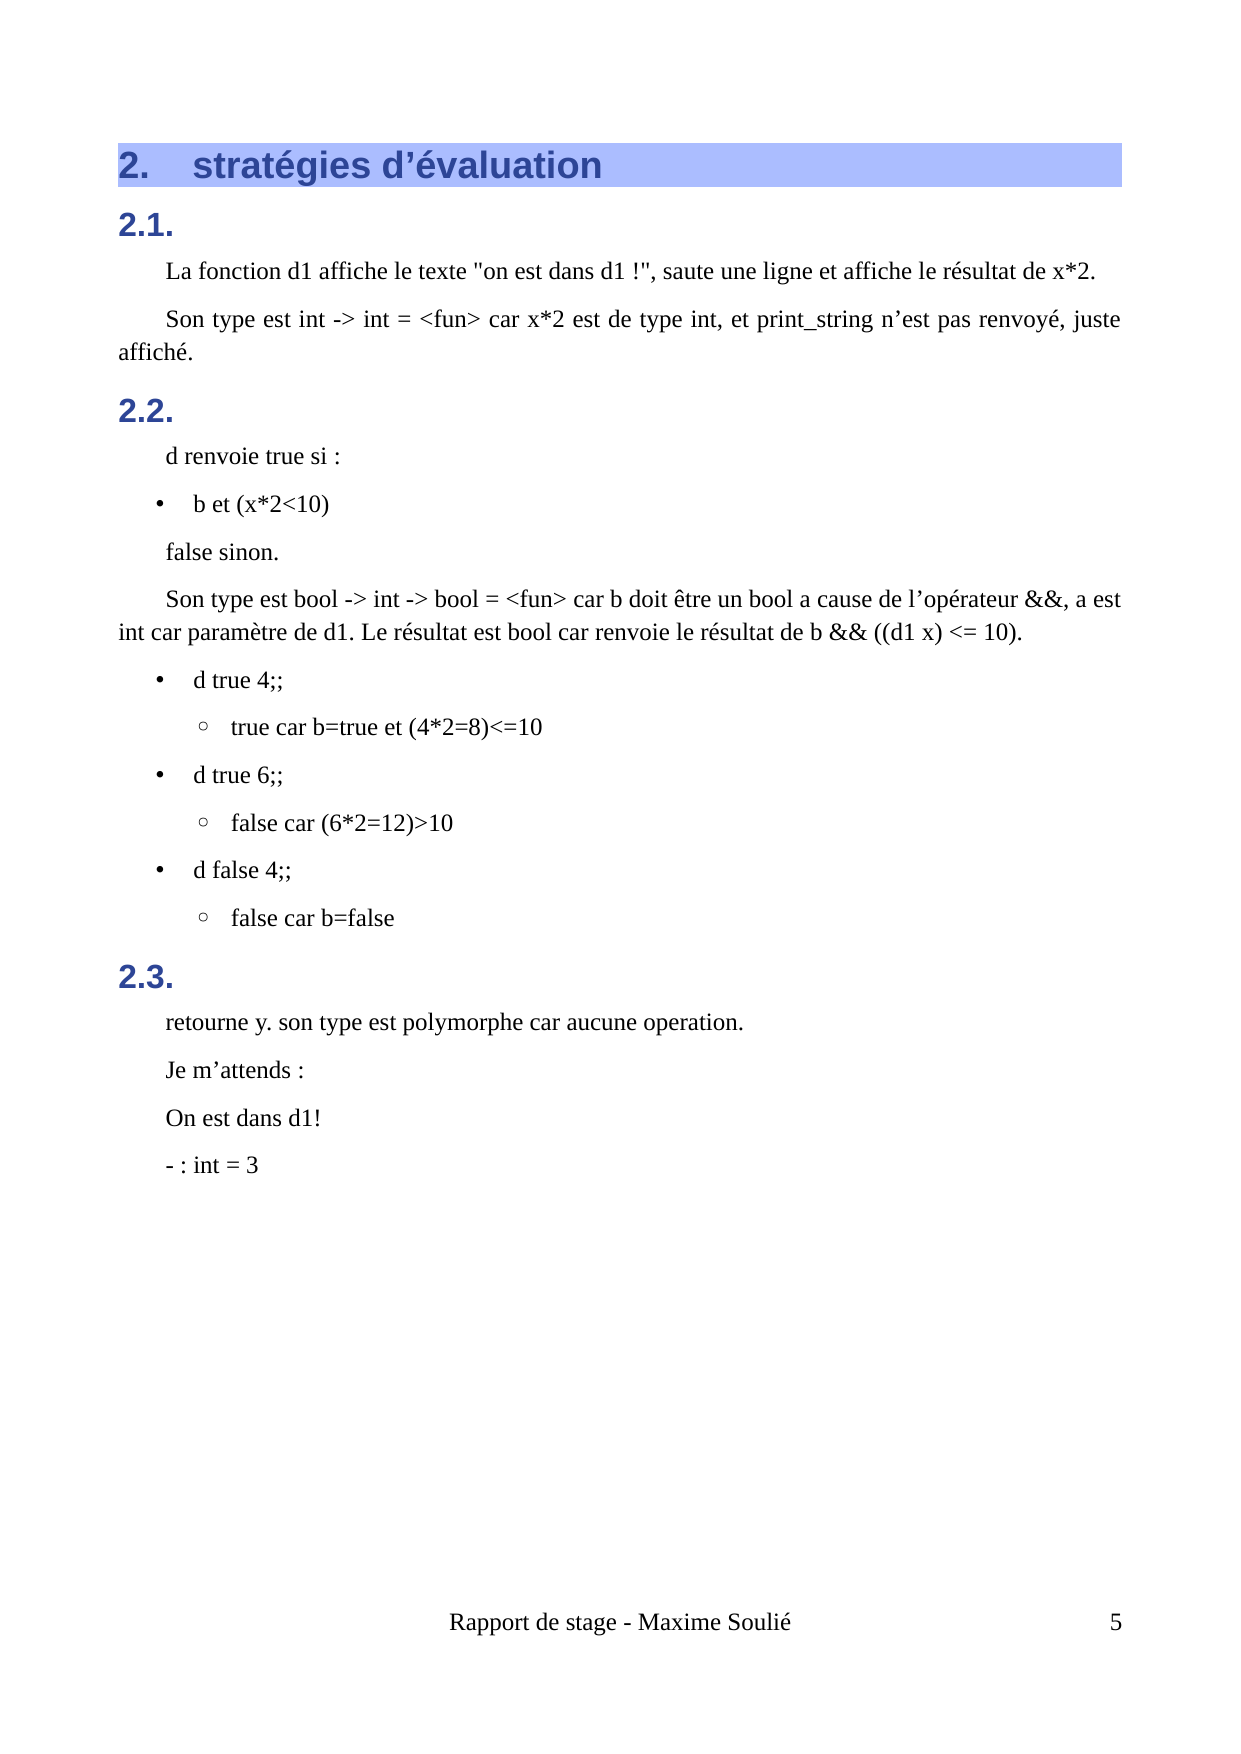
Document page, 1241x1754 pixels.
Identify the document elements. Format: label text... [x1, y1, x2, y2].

text retourne y. son type est polymorphe car aucune operation. [118, 1007, 1122, 1036]
list b et (x*2<10) [156, 489, 1122, 518]
text Son type est bool -> int -> bool = <fun> car b doit être un bool a cause de l’opérateur &&, a est int car paramètre de d1. Le résultat est bool car renvoie le résultat de b && ((d1 x) <= 10). [118, 584, 1122, 646]
list true car b=true et (4*2=8)<=10 [193, 712, 1122, 741]
list d false 4;; [156, 855, 1122, 884]
text La fonction d1 affiche le texte "on est dans d1 !", saute une ligne et affiche le résultat de x*2. [118, 256, 1122, 285]
text false sinon. [118, 537, 1122, 565]
text Son type est int -> int = <fun> car x*2 est de type int, et print_string n’est pas renvoyé, juste affiché. [118, 304, 1122, 366]
list false car b=false [193, 903, 1122, 932]
text On est dans d1! [118, 1103, 1122, 1131]
list d true 4;; [156, 665, 1122, 694]
text Je m’attends : [118, 1055, 1122, 1084]
text - : int = 3 [118, 1150, 1122, 1179]
text d renvoie true si : [118, 441, 1122, 470]
subtitle stratégies d’évaluation [118, 143, 1122, 187]
list false car (6*2=12)>10 [193, 808, 1122, 836]
list d true 6;; [156, 760, 1122, 789]
